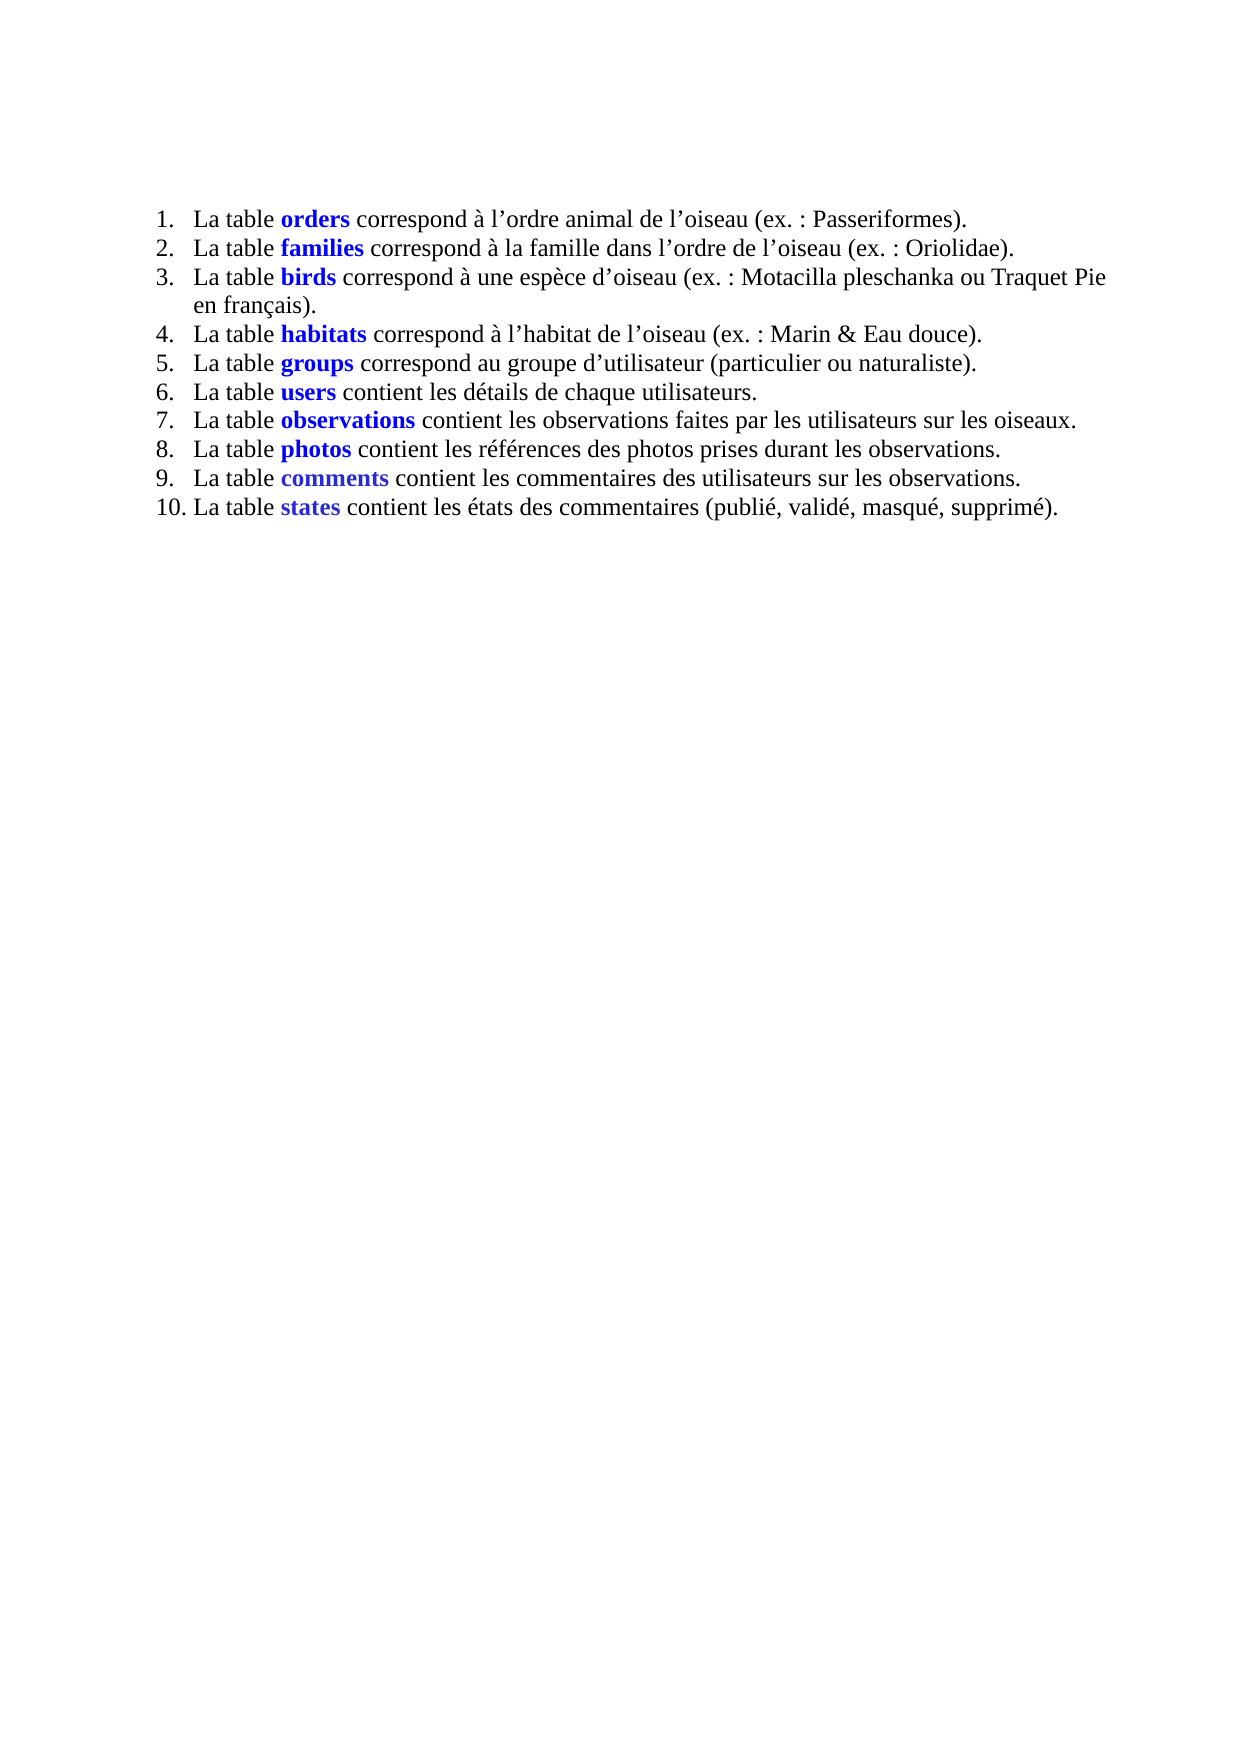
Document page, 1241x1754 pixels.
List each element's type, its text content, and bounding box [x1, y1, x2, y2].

list La table families correspond à la famille dans l’ordre de l’oiseau (ex. : Oriolidae). [156, 233, 1122, 262]
list La table groups correspond au groupe d’utilisateur (particulier ou naturaliste). [156, 348, 1122, 377]
list La table comments contient les commentaires des utilisateurs sur les observations. [156, 463, 1122, 492]
list La table birds correspond à une espèce d’oiseau (ex. : Motacilla pleschanka ou Traquet Pie en français). [156, 262, 1122, 319]
list La table states contient les états des commentaires (publié, validé, masqué, supprimé). [156, 492, 1122, 521]
list La table habitats correspond à l’habitat de l’oiseau (ex. : Marin & Eau douce). [156, 319, 1122, 348]
list La table observations contient les observations faites par les utilisateurs sur les oiseaux. [156, 406, 1122, 434]
list La table photos contient les références des photos prises durant les observations. [156, 434, 1122, 463]
list La table users contient les détails de chaque utilisateurs. [156, 377, 1122, 406]
list La table orders correspond à l’ordre animal de l’oiseau (ex. : Passeriformes). [156, 204, 1122, 233]
